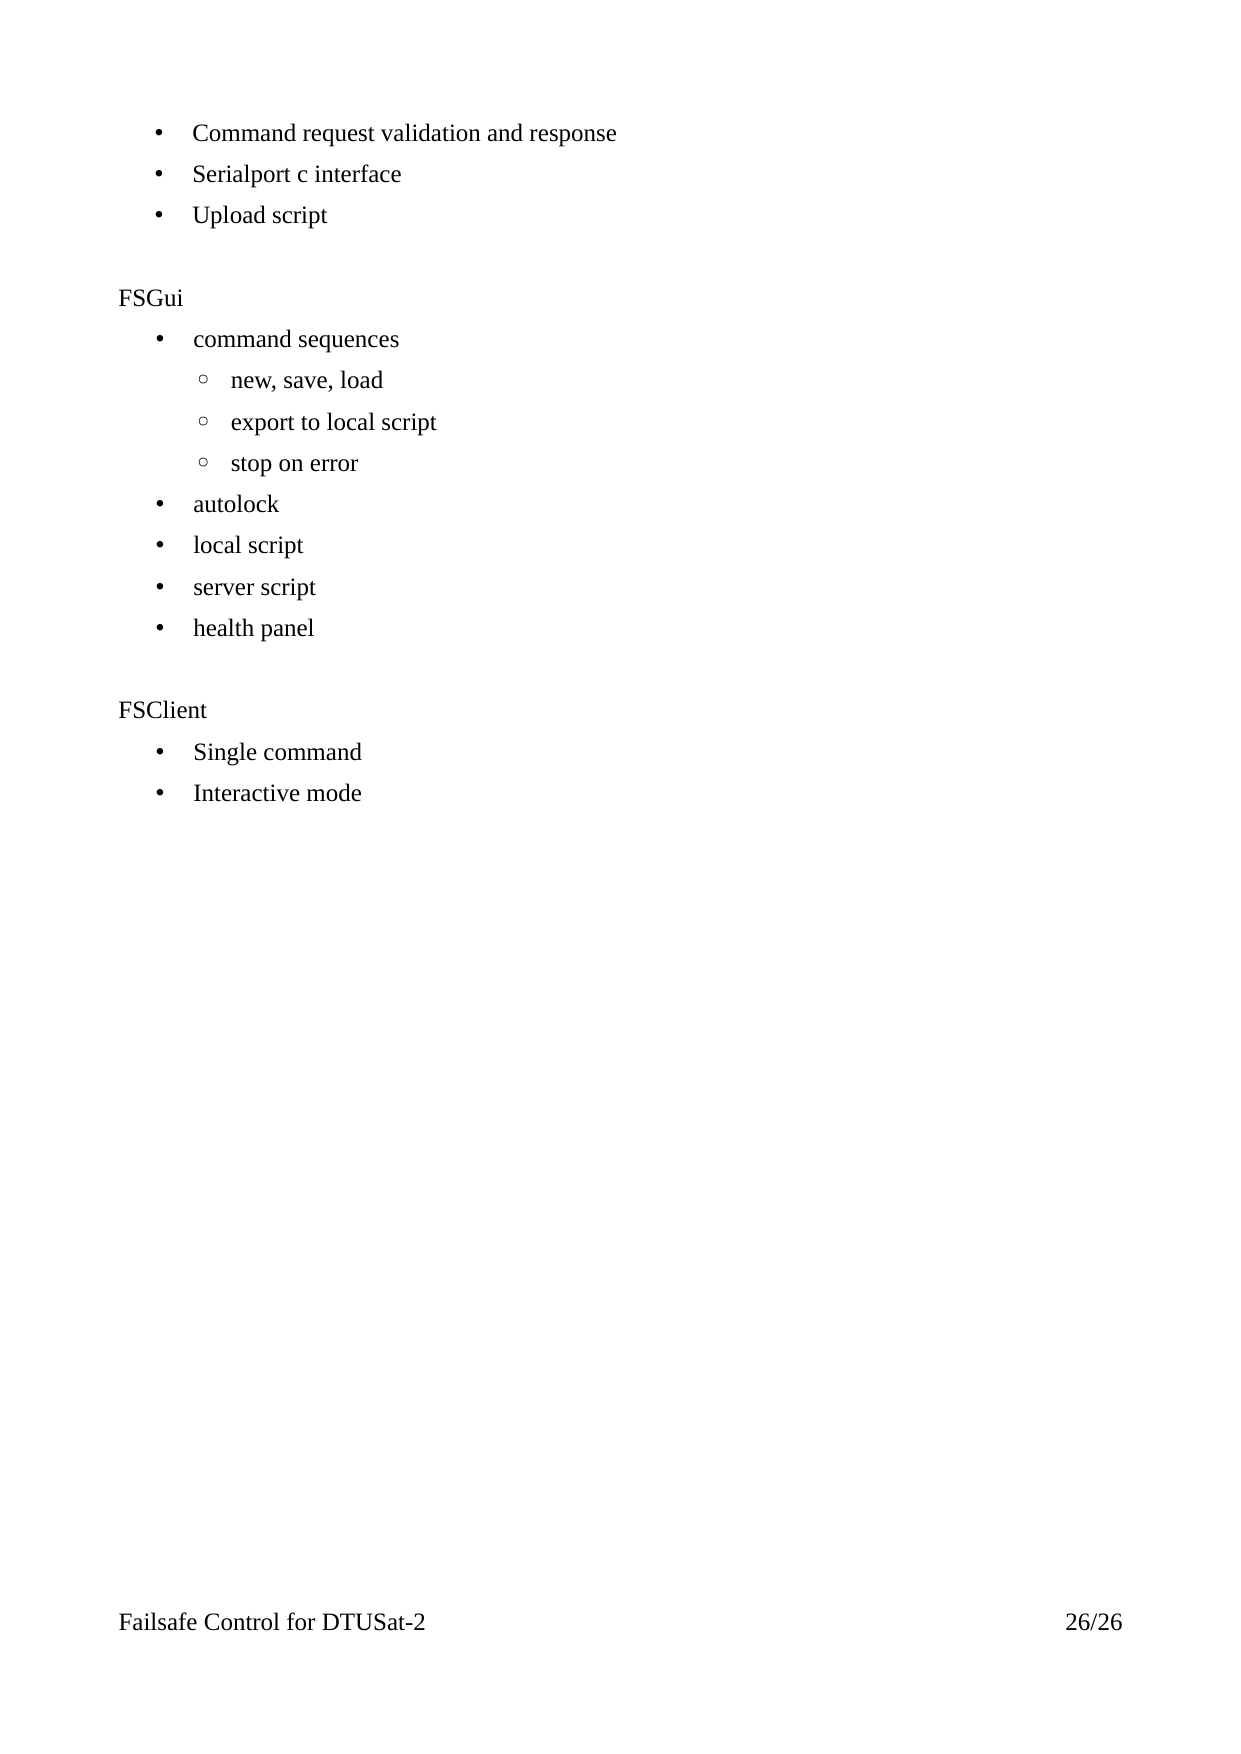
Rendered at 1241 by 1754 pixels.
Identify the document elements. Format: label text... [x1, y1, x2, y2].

text FSGui [118, 283, 1122, 312]
list export to local script [193, 407, 1122, 436]
text FSClient [118, 696, 1122, 724]
list autolock [156, 489, 1122, 518]
list server script [156, 572, 1122, 601]
list Interactive mode [156, 778, 1122, 807]
list health panel [156, 613, 1122, 642]
list command sequences [156, 324, 1122, 353]
list Serialport c interface [154, 159, 1122, 188]
list stop on error [193, 448, 1122, 477]
list Single command [156, 737, 1122, 766]
list local script [156, 531, 1122, 559]
list new, save, load [193, 366, 1122, 394]
list Command request validation and response [154, 118, 1122, 147]
list Upload script [154, 201, 1122, 229]
